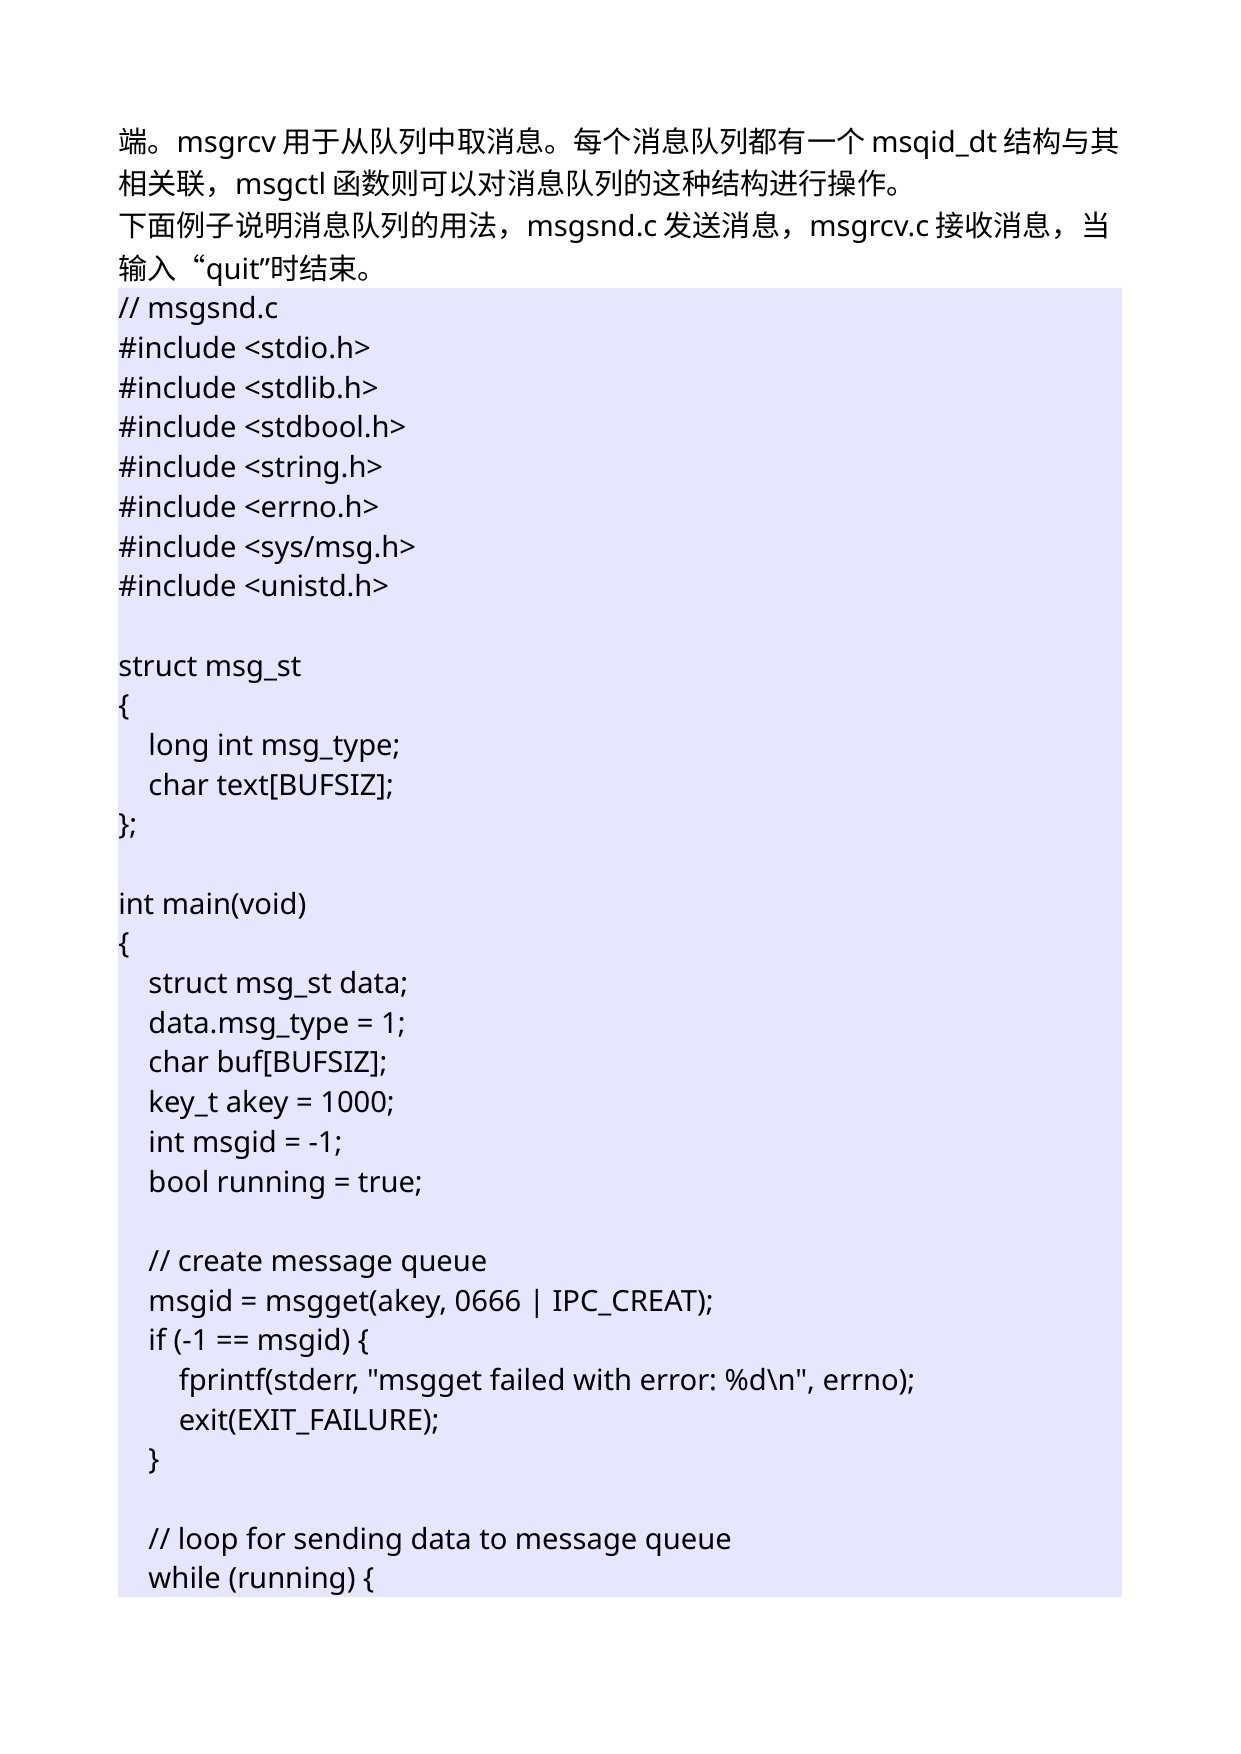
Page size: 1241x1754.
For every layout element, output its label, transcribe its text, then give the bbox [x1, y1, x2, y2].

text while (running) { [118, 1558, 1122, 1597]
text #include <string.h> [118, 446, 1122, 486]
text key_t akey = 1000; [118, 1081, 1122, 1121]
text 下面例子说明消息队列的用法，msgsnd.c发送消息，msgrcv.c接收消息，当输入“quit”时结束。 [118, 203, 1122, 288]
text } [118, 1439, 1122, 1478]
text #include <stdio.h> [118, 327, 1122, 367]
text exit(EXIT_FAILURE); [118, 1399, 1122, 1439]
text bool running = true; [118, 1161, 1122, 1201]
text #include <sys/msg.h> [118, 526, 1122, 566]
text char text[BUFSIZ]; [118, 764, 1122, 804]
text #include <unistd.h> [118, 566, 1122, 605]
text data.msg_type = 1; [118, 1002, 1122, 1042]
text #include <errno.h> [118, 486, 1122, 526]
text long int msg_type; [118, 724, 1122, 764]
text // create message queue [118, 1240, 1122, 1280]
text int msgid = -1; [118, 1121, 1122, 1161]
text 端。msgrcv用于从队列中取消息。每个消息队列都有一个msqid_dt结构与其相关联，msgctl函数则可以对消息队列的这种结构进行操作。 [118, 118, 1122, 203]
text { [118, 923, 1122, 962]
text }; [118, 804, 1122, 843]
text // loop for sending data to message queue [118, 1518, 1122, 1558]
text #include <stdlib.h> [118, 367, 1122, 407]
text // msgsnd.c [118, 288, 1122, 327]
text char buf[BUFSIZ]; [118, 1042, 1122, 1081]
text fprintf(stderr, "msgget failed with error: %d\n", errno); [118, 1359, 1122, 1399]
text if (-1 == msgid) { [118, 1319, 1122, 1359]
text struct msg_st [118, 645, 1122, 684]
text { [118, 684, 1122, 724]
text msgid = msgget(akey, 0666 | IPC_CREAT); [118, 1280, 1122, 1319]
text #include <stdbool.h> [118, 407, 1122, 446]
text int main(void) [118, 883, 1122, 923]
text struct msg_st data; [118, 962, 1122, 1002]
